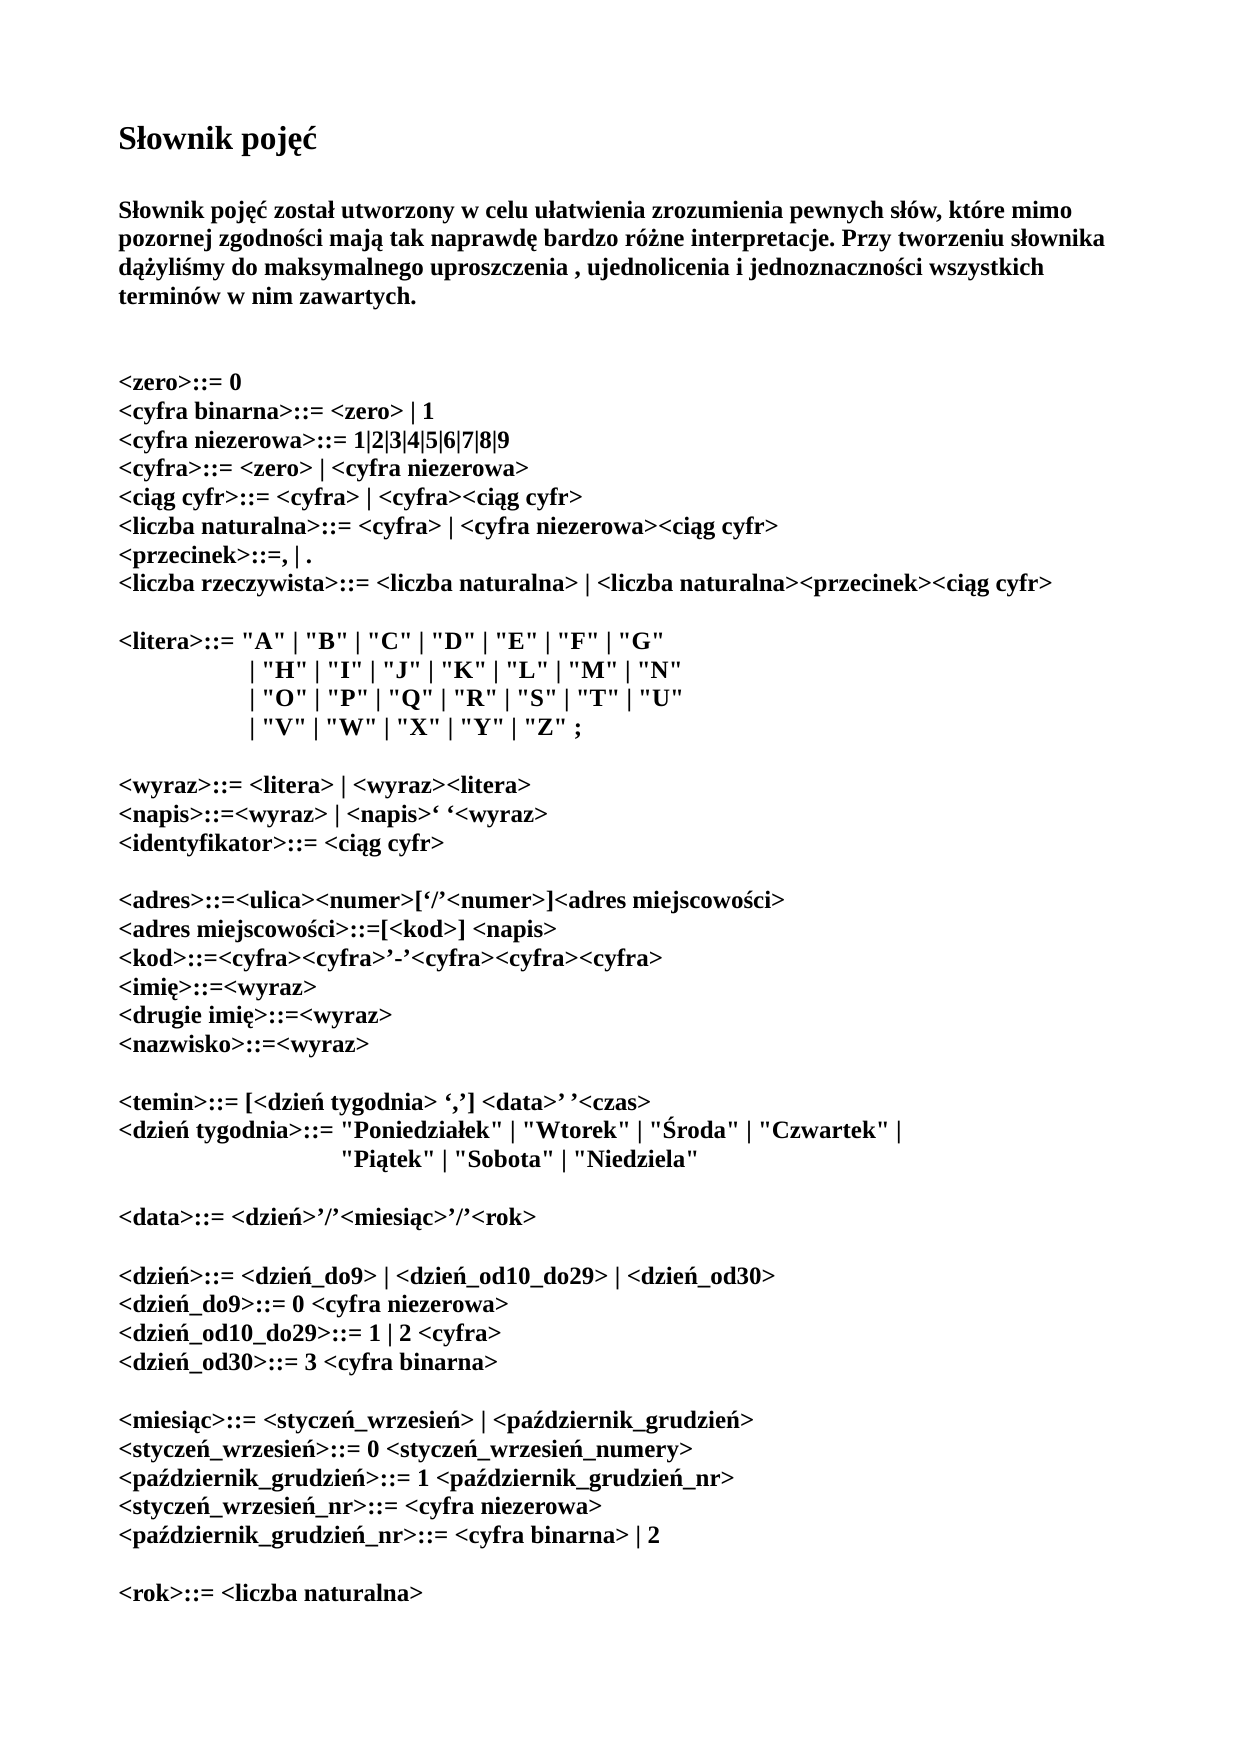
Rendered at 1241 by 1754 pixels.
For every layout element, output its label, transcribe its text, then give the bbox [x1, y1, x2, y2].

text <zero>::= 0 <cyfra binarna>::= <zero> | 1 [118, 367, 1122, 425]
text <imię>::=<wyraz> <drugie imię>::=<wyraz> [118, 972, 1122, 1029]
text <styczeń_wrzesień_nr>::= <cyfra niezerowa> [118, 1491, 1122, 1520]
text <wyraz>::= <litera> | <wyraz><litera> [118, 771, 1122, 799]
text | "O" | "P" | "Q" | "R" | "S" | "T" | "U" [118, 683, 1122, 712]
text <dzień>::= <dzień_do9> | <dzień_od10_do29> | <dzień_od30> <dzień_do9>::= 0 <cyfra niezerowa> <dzień_od10_do29>::= 1 | 2 <cyfra> <dzień_od30>::= 3 <cyfra binarna> [118, 1261, 1122, 1376]
text "Piątek" | "Sobota" | "Niedziela" [118, 1144, 1122, 1173]
text <październik_grudzień_nr>::= <cyfra binarna> | 2 [118, 1520, 1122, 1549]
text <ciąg cyfr>::= <cyfra> | <cyfra><ciąg cyfr> [118, 482, 1122, 511]
text <kod>::=<cyfra><cyfra>’-’<cyfra><cyfra><cyfra> [118, 943, 1122, 972]
text <nazwisko>::=<wyraz> [118, 1029, 1122, 1058]
text <styczeń_wrzesień>::= 0 <styczeń_wrzesień_numery> [118, 1434, 1122, 1463]
text <identyfikator>::= <ciąg cyfr> [118, 828, 1122, 857]
text <miesiąc>::= <styczeń_wrzesień> | <październik_grudzień> [118, 1405, 1122, 1434]
text <temin>::= [<dzień tygodnia> ‘,’] <data>’ ’<czas> [118, 1087, 1122, 1116]
text <liczba rzeczywista>::= <liczba naturalna> | <liczba naturalna><przecinek><ciąg cyfr> [118, 568, 1122, 597]
text | "V" | "W" | "X" | "Y" | "Z" ; [118, 712, 1122, 741]
text <październik_grudzień>::= 1 <październik_grudzień_nr> [118, 1463, 1122, 1491]
text <liczba naturalna>::= <cyfra> | <cyfra niezerowa><ciąg cyfr> [118, 511, 1122, 540]
text Słownik pojęć [118, 118, 1122, 156]
text <data>::= <dzień>’/’<miesiąc>’/’<rok> [118, 1202, 1122, 1231]
text Słownik pojęć został utworzony w celu ułatwienia zrozumienia pewnych słów, które mimo pozornej zgodności mają tak naprawdę bardzo różne interpretacje. Przy tworzeniu słownika dążyliśmy do maksymalnego uproszczenia , ujednolicenia i jednoznaczności wszystkich terminów w nim zawartych. [118, 195, 1122, 310]
text <adres>::=<ulica><numer>[‘/’<numer>]<adres miejscowości> [118, 886, 1122, 914]
text <dzień tygodnia>::= "Poniedziałek" | "Wtorek" | "Środa" | "Czwartek" | [118, 1116, 1122, 1144]
text <cyfra>::= <zero> | <cyfra niezerowa> [118, 453, 1122, 482]
text <napis>::=<wyraz> | <napis>‘ ‘<wyraz> [118, 799, 1122, 828]
text <litera>::= "A" | "B" | "C" | "D" | "E" | "F" | "G" [118, 626, 1122, 655]
text <cyfra niezerowa>::= 1|2|3|4|5|6|7|8|9 [118, 425, 1122, 453]
text <przecinek>::=, | . [118, 540, 1122, 568]
text <rok>::= <liczba naturalna> [118, 1578, 1122, 1606]
text | "H" | "I" | "J" | "K" | "L" | "M" | "N" [118, 655, 1122, 683]
text <adres miejscowości>::=[<kod>] <napis> [118, 914, 1122, 943]
